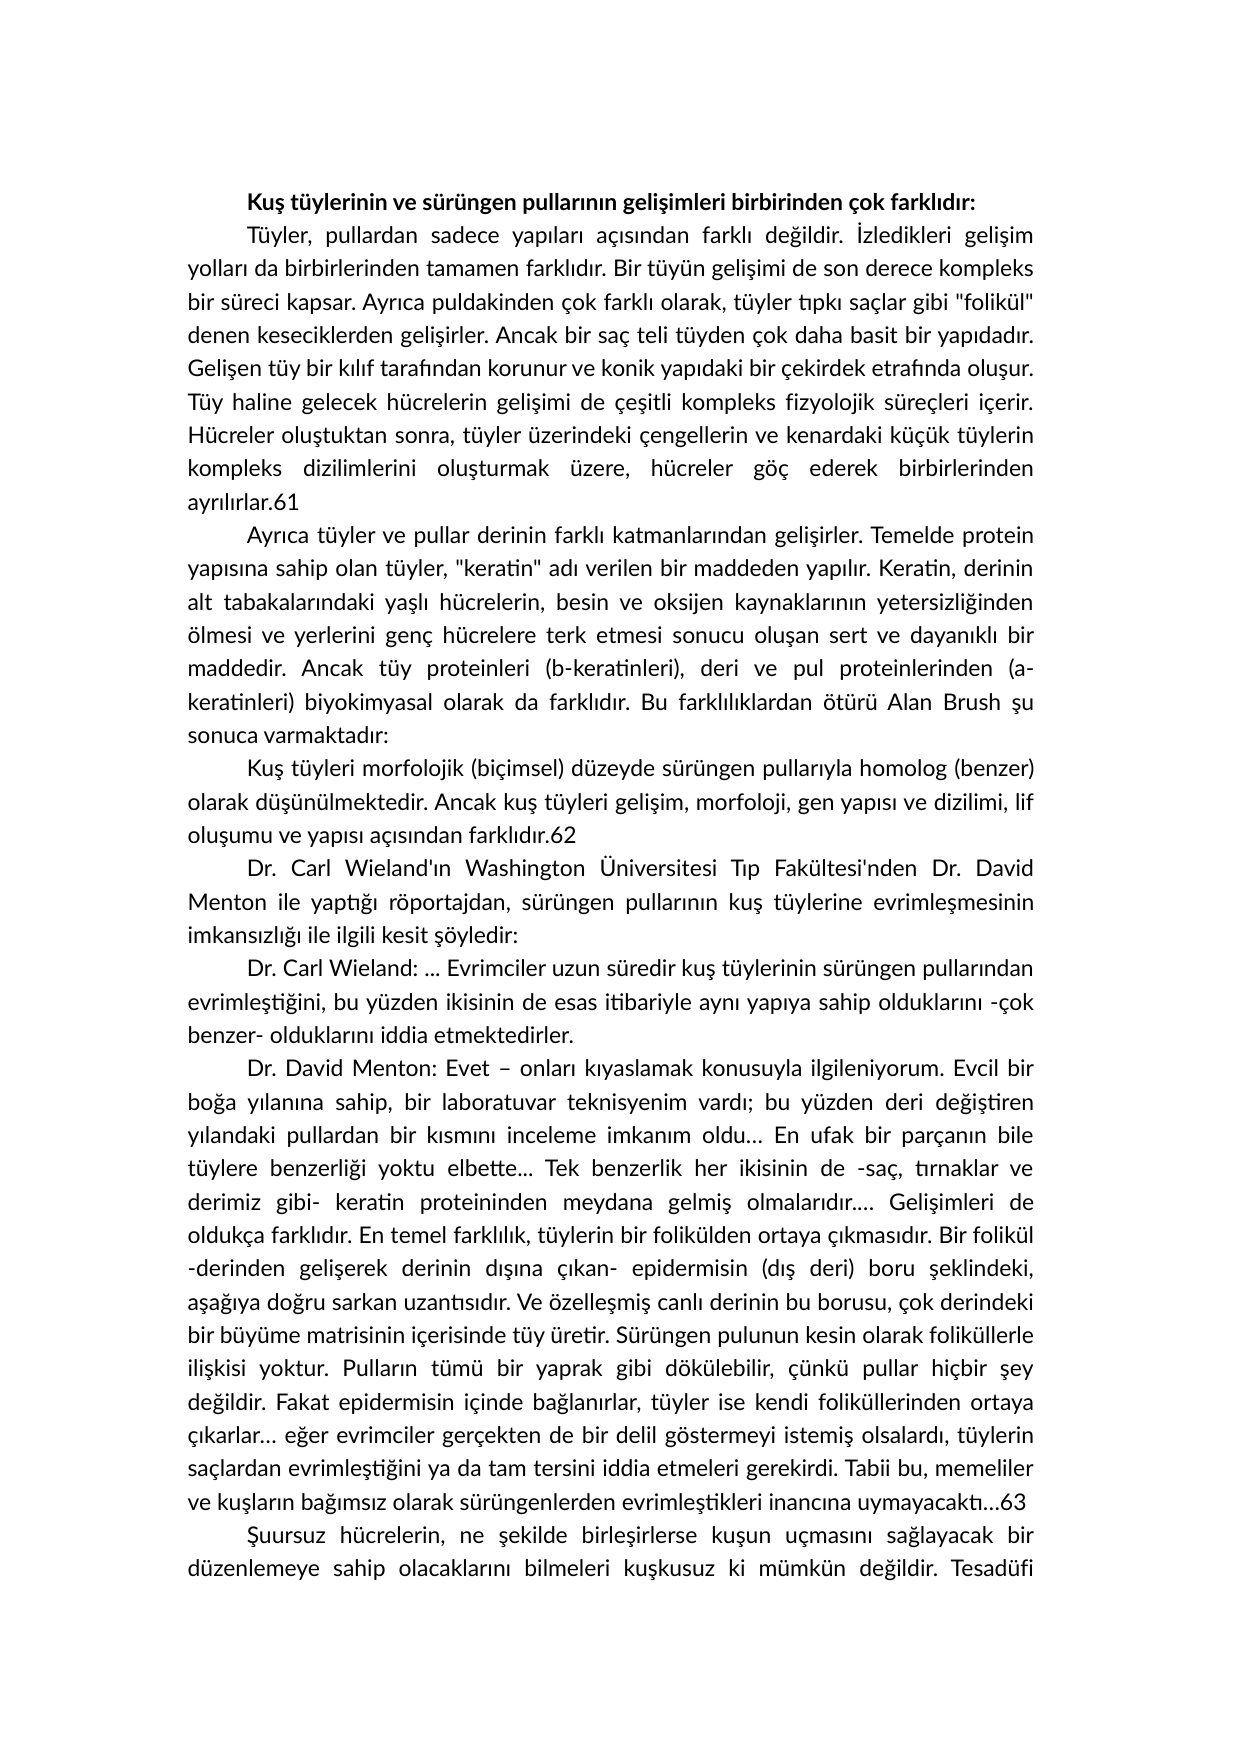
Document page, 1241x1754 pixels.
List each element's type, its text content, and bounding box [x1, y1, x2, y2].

text Kuş tüyleri morfolojik (biçimsel) düzeyde sürüngen pullarıyla homolog (benzer) olarak düşünülmektedir. Ancak kuş tüyleri gelişim, morfoloji, gen yapısı ve dizilimi, lif oluşumu ve yapısı açısından farklıdır.62 [187, 750, 1035, 850]
text Dr. Carl Wieland'ın Washington Üniversitesi Tıp Fakültesi'nden Dr. David Menton ile yaptığı röportajdan, sürüngen pullarının kuş tüylerine evrimleşmesinin imkansızlığı ile ilgili kesit şöyledir: [187, 850, 1035, 950]
text Dr. David Menton: Evet – onları kıyaslamak konusuyla ilgileniyorum. Evcil bir boğa yılanına sahip, bir laboratuvar teknisyenim vardı; bu yüzden deri değiştiren yılandaki pullardan bir kısmını inceleme imkanım oldu… En ufak bir parçanın bile tüylere benzerliği yoktu elbette... Tek benzerlik her ikisinin de -saç, tırnaklar ve derimiz gibi- keratin proteininden meydana gelmiş olmalarıdır.… Gelişimleri de oldukça farklıdır. En temel farklılık, tüylerin bir folikülden ortaya çıkmasıdır. Bir folikül -derinden gelişerek derinin dışına çıkan- epidermisin (dış deri) boru şeklindeki, aşağıya doğru sarkan uzantısıdır. Ve özelleşmiş canlı derinin bu borusu, çok derindeki bir büyüme matrisinin içerisinde tüy üretir. Sürüngen pulunun kesin olarak foliküllerle ilişkisi yoktur. Pulların tümü bir yaprak gibi dökülebilir, çünkü pullar hiçbir şey değildir. Fakat epidermisin içinde bağlanırlar, tüyler ise kendi foliküllerinden ortaya çıkarlar… eğer evrimciler gerçekten de bir delil göstermeyi istemiş olsalardı, tüylerin saçlardan evrimleştiğini ya da tam tersini iddia etmeleri gerekirdi. Tabii bu, memeliler ve kuşların bağımsız olarak sürüngenlerden evrimleştikleri inancına uymayacaktı…63 [187, 1050, 1035, 1517]
text Dr. Carl Wieland: ... Evrimciler uzun süredir kuş tüylerinin sürüngen pullarından evrimleştiğini, bu yüzden ikisinin de esas itibariyle aynı yapıya sahip olduklarını -çok benzer- olduklarını iddia etmektedirler. [187, 950, 1035, 1050]
text Tüyler, pullardan sadece yapıları açısından farklı değildir. İzledikleri gelişim yolları da birbirlerinden tamamen farklıdır. Bir tüyün gelişimi de son derece kompleks bir süreci kapsar. Ayrıca puldakinden çok farklı olarak, tüyler tıpkı saçlar gibi "folikül" denen keseciklerden gelişirler. Ancak bir saç teli tüyden çok daha basit bir yapıdadır. Gelişen tüy bir kılıf tarafından korunur ve konik yapıdaki bir çekirdek etrafında oluşur. Tüy haline gelecek hücrelerin gelişimi de çeşitli kompleks fizyolojik süreçleri içerir. Hücreler oluştuktan sonra, tüyler üzerindeki çengellerin ve kenardaki küçük tüylerin kompleks dizilimlerini oluşturmak üzere, hücreler göç ederek birbirlerinden ayrılırlar.61 [187, 217, 1035, 517]
text Kuş tüylerinin ve sürüngen pullarının gelişimleri birbirinden çok farklıdır: [187, 183, 1035, 217]
text Ayrıca tüyler ve pullar derinin farklı katmanlarından gelişirler. Temelde protein yapısına sahip olan tüyler, "keratin" adı verilen bir maddeden yapılır. Keratin, derinin alt tabakalarındaki yaşlı hücrelerin, besin ve oksijen kaynaklarının yetersizliğinden ölmesi ve yerlerini genç hücrelere terk etmesi sonucu oluşan sert ve dayanıklı bir maddedir. Ancak tüy proteinleri (b-keratinleri), deri ve pul proteinlerinden (a-keratinleri) biyokimyasal olarak da farklıdır. Bu farklılıklardan ötürü Alan Brush şu sonuca varmaktadır: [187, 517, 1035, 750]
text Şuursuz hücrelerin, ne şekilde birleşirlerse kuşun uçmasını sağlayacak bir düzenlemeye sahip olacaklarını bilmeleri kuşkusuz ki mümkün değildir. Tesadüfi [187, 1517, 1035, 1583]
